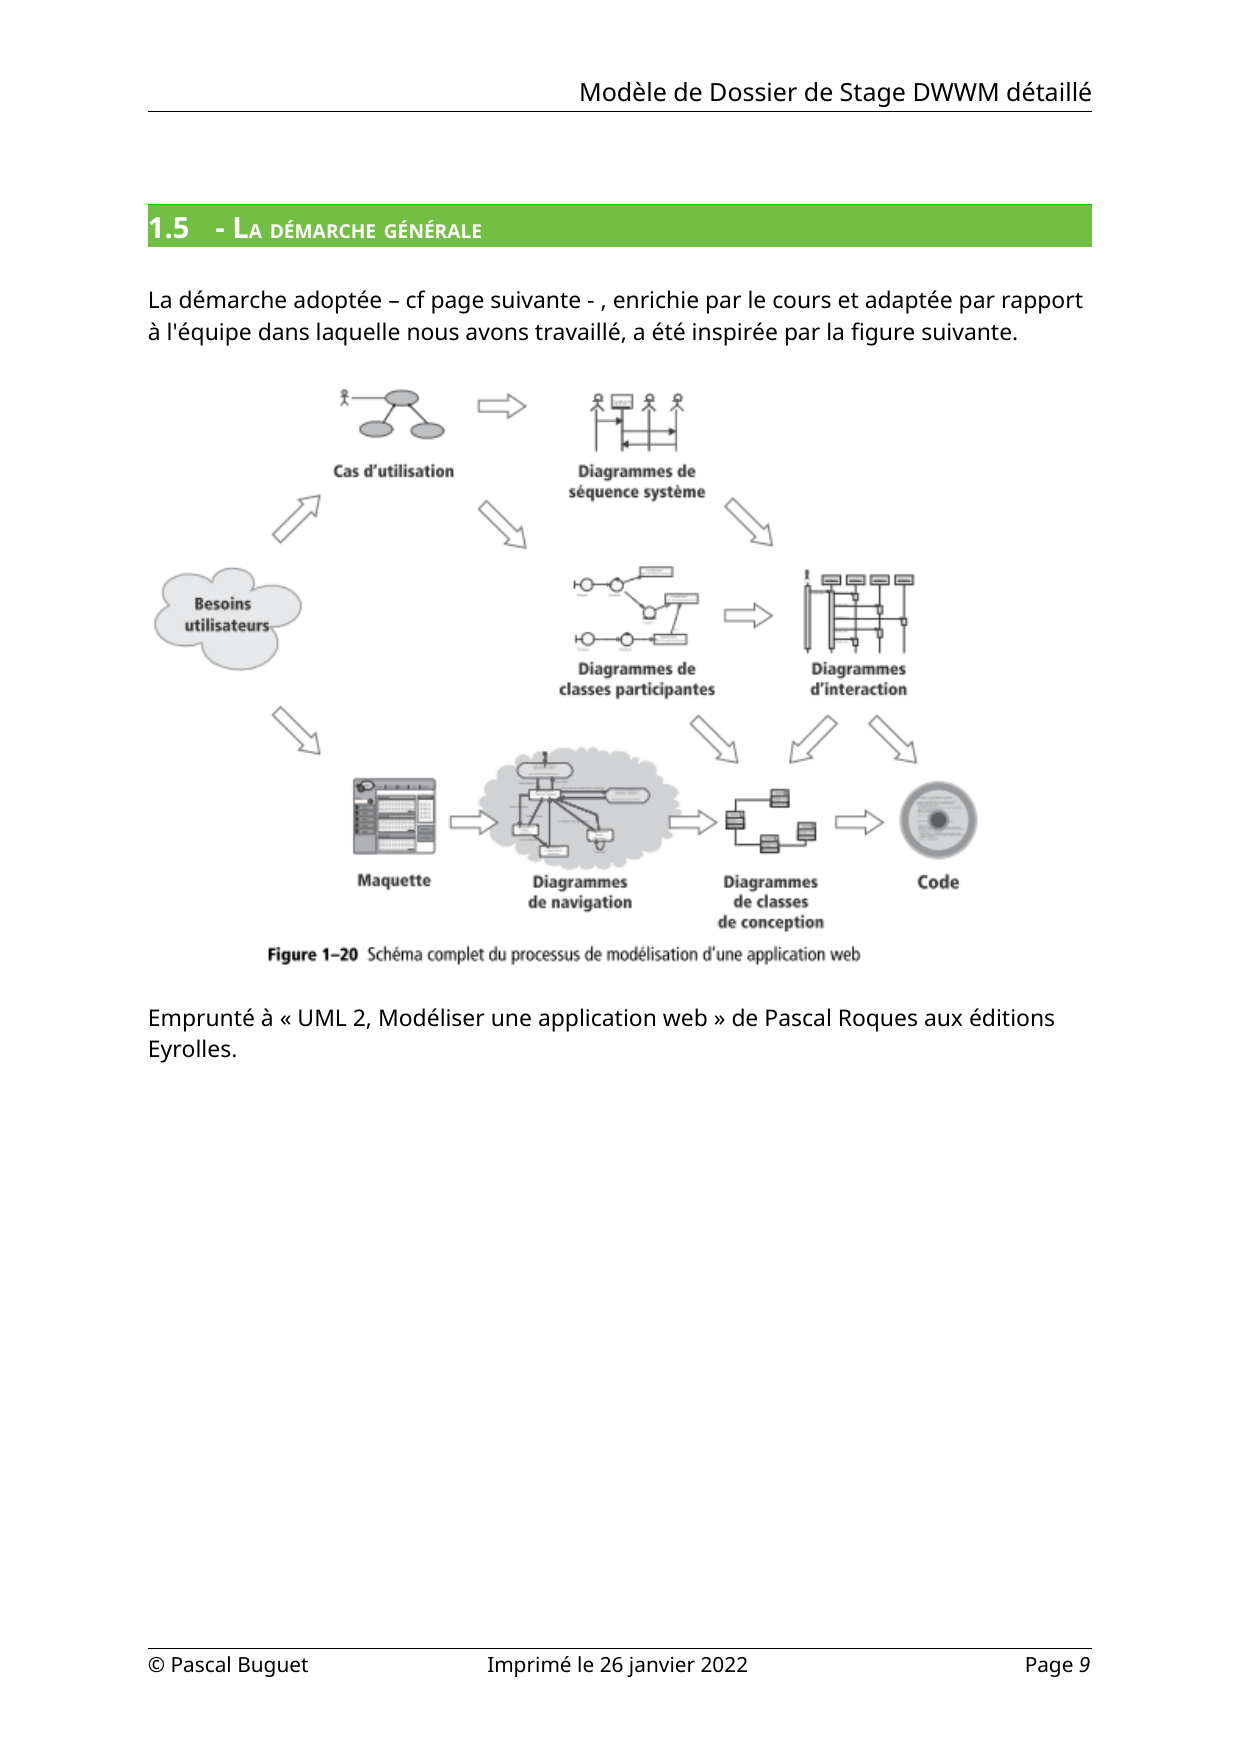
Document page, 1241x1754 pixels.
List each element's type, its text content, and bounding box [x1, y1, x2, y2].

subtitle - La démarche générale [148, 205, 1092, 247]
text Emprunté à « UML 2, Modéliser une application web » de Pascal Roques aux éditions Eyrolles. [148, 1001, 1092, 1064]
text La démarche adoptée – cf page suivante - , enrichie par le cours et adaptée par rapport à l'équipe dans laquelle nous avons travaillé, a été inspirée par la figure suivante. [148, 284, 1092, 347]
picture [147, 378, 998, 971]
